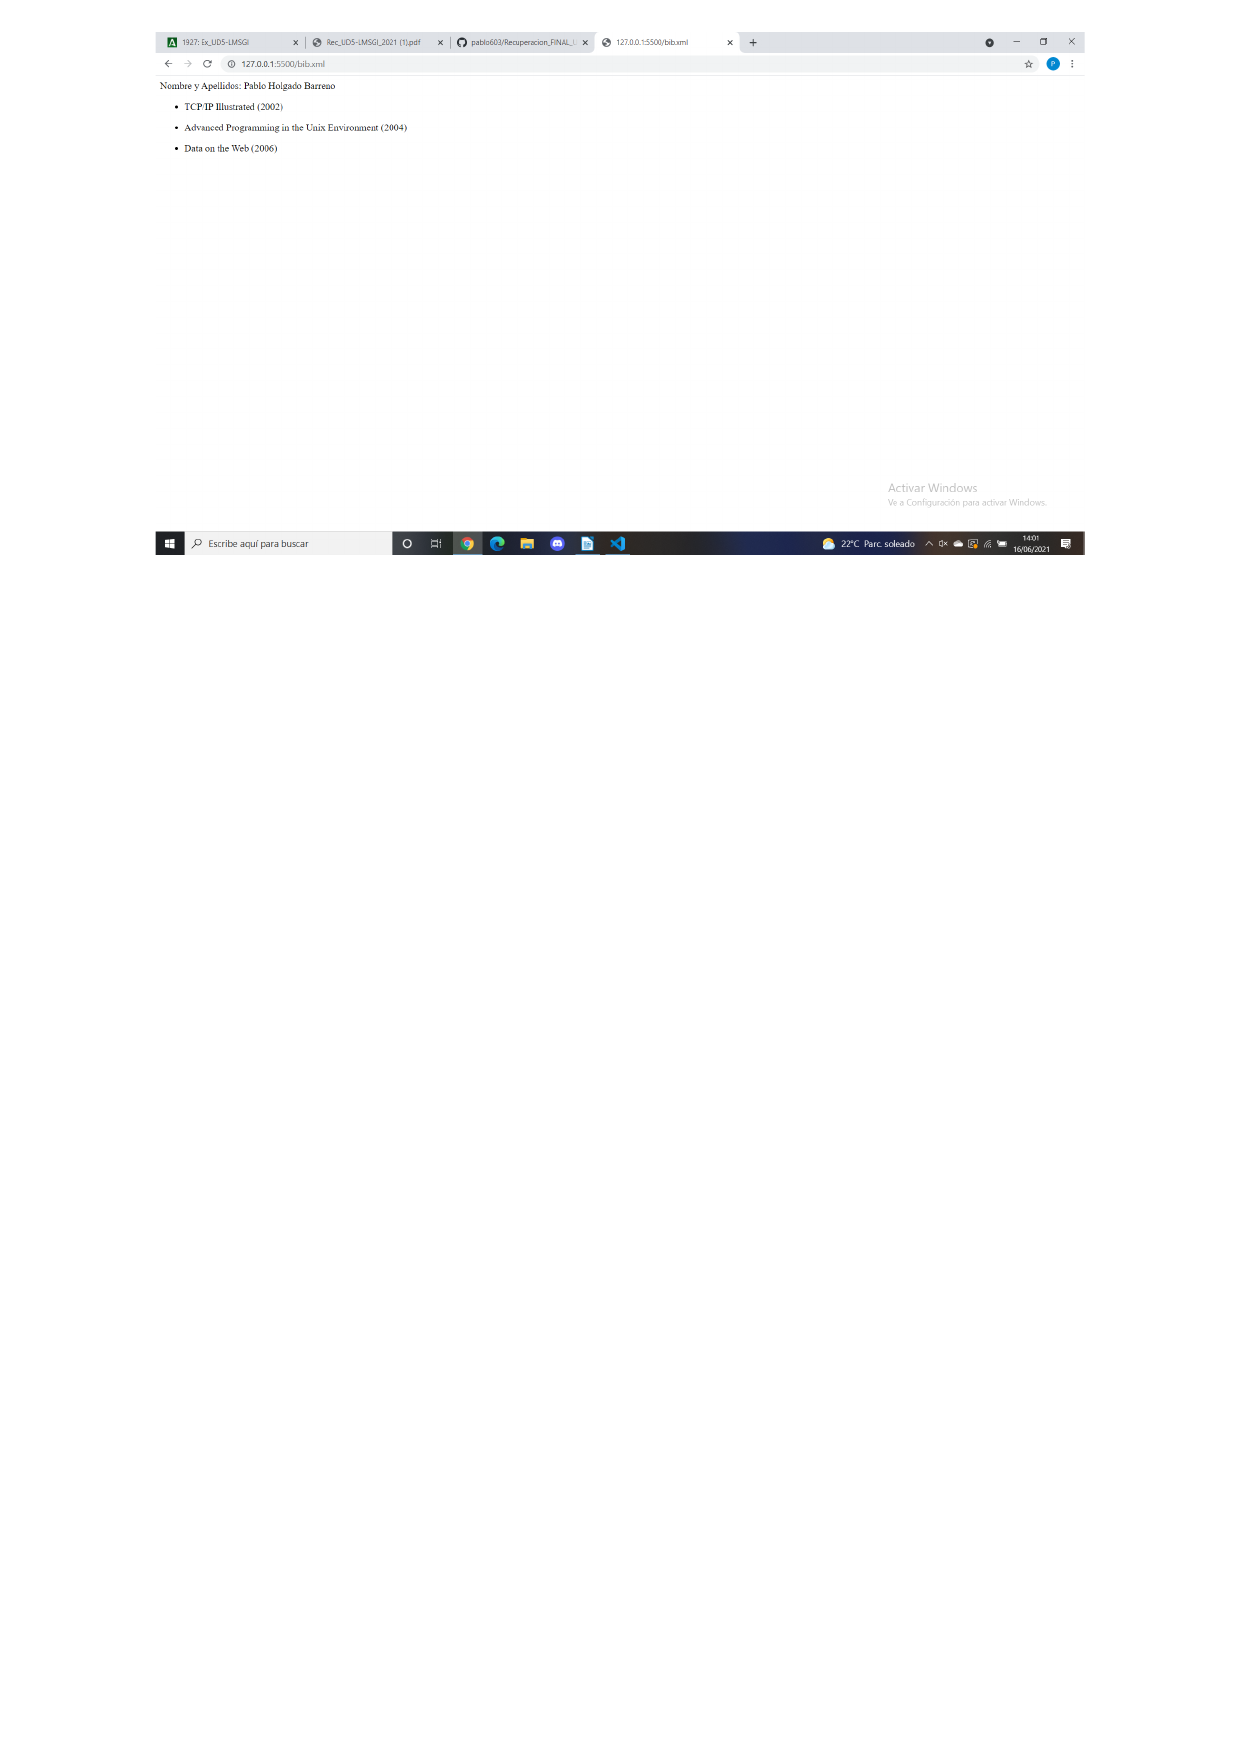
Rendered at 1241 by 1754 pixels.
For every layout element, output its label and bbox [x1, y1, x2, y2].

picture [155, 32, 1085, 555]
